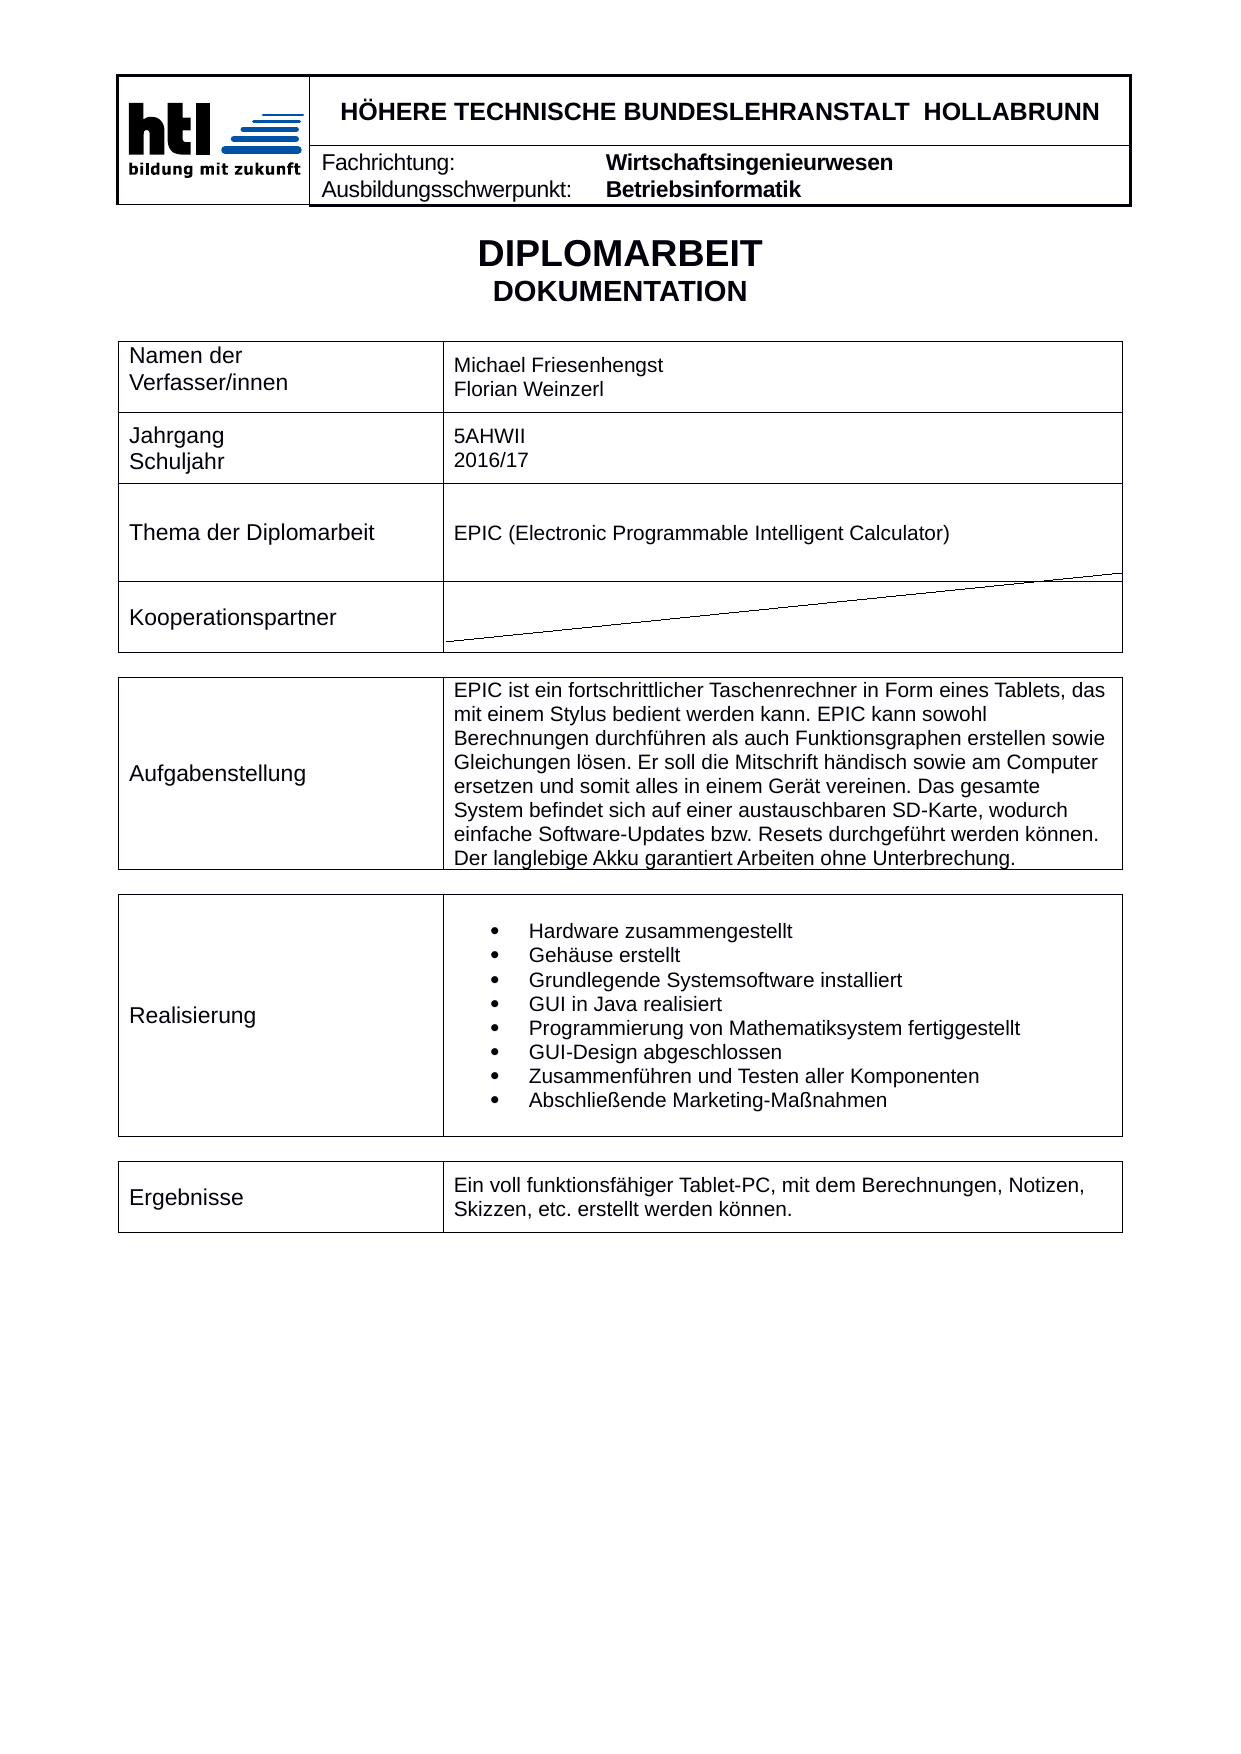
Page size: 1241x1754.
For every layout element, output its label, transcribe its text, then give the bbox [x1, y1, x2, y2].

table_header Realisierung [119, 895, 443, 1136]
table_cell Kooperationspartner [119, 582, 443, 652]
table_cell [444, 582, 1122, 652]
table_header EPIC ist ein fortschrittlicher Taschenrechner in Form eines Tablets, das mit einem Stylus bedient werden kann. EPIC kann sowohl Berechnungen durchführen als auch Funktionsgraphen erstellen sowie Gleichungen lösen. Er soll die Mitschrift händisch sowie am Computer ersetzen und somit alles in einem Gerät vereinen. Das gesamte System befindet sich auf einer austauschbaren SD-Karte, wodurch einfache Software-Updates bzw. Resets durchgeführt werden können. Der langlebige Akku garantiert Arbeiten ohne Unterbrechung. [444, 678, 1122, 869]
table_header Michael Friesenhengst Florian Weinzerl [444, 342, 1122, 412]
text DOKUMENTATION [118, 274, 1122, 308]
table_cell Jahrgang Schuljahr [119, 413, 443, 483]
table_cell 5AHWII 2016/17 [444, 413, 1122, 483]
table_cell EPIC (Electronic Programmable Intelligent Calculator) [444, 484, 1122, 581]
table_header Namen der Verfasser/innen [119, 342, 443, 412]
table_header Hardware zusammengestellt Gehäuse erstellt Grundlegende Systemsoftware installiert GUI in Java realisiert Programmierung von Mathematiksystem fertiggestellt GUI-Design abgeschlossen Zusammenführen und Testen aller Komponenten Abschließende Marketing-Maßnahmen [444, 895, 1122, 1136]
table_cell Thema der Diplomarbeit [119, 484, 443, 581]
table_header Ein voll funktionsfähiger Tablet-PC, mit dem Berechnungen, Notizen, Skizzen, etc. erstellt werden können. [444, 1162, 1122, 1232]
table_header Ergebnisse [119, 1162, 443, 1232]
table_header Aufgabenstellung [119, 678, 443, 869]
text DIPLOMARBEIT [118, 231, 1122, 274]
